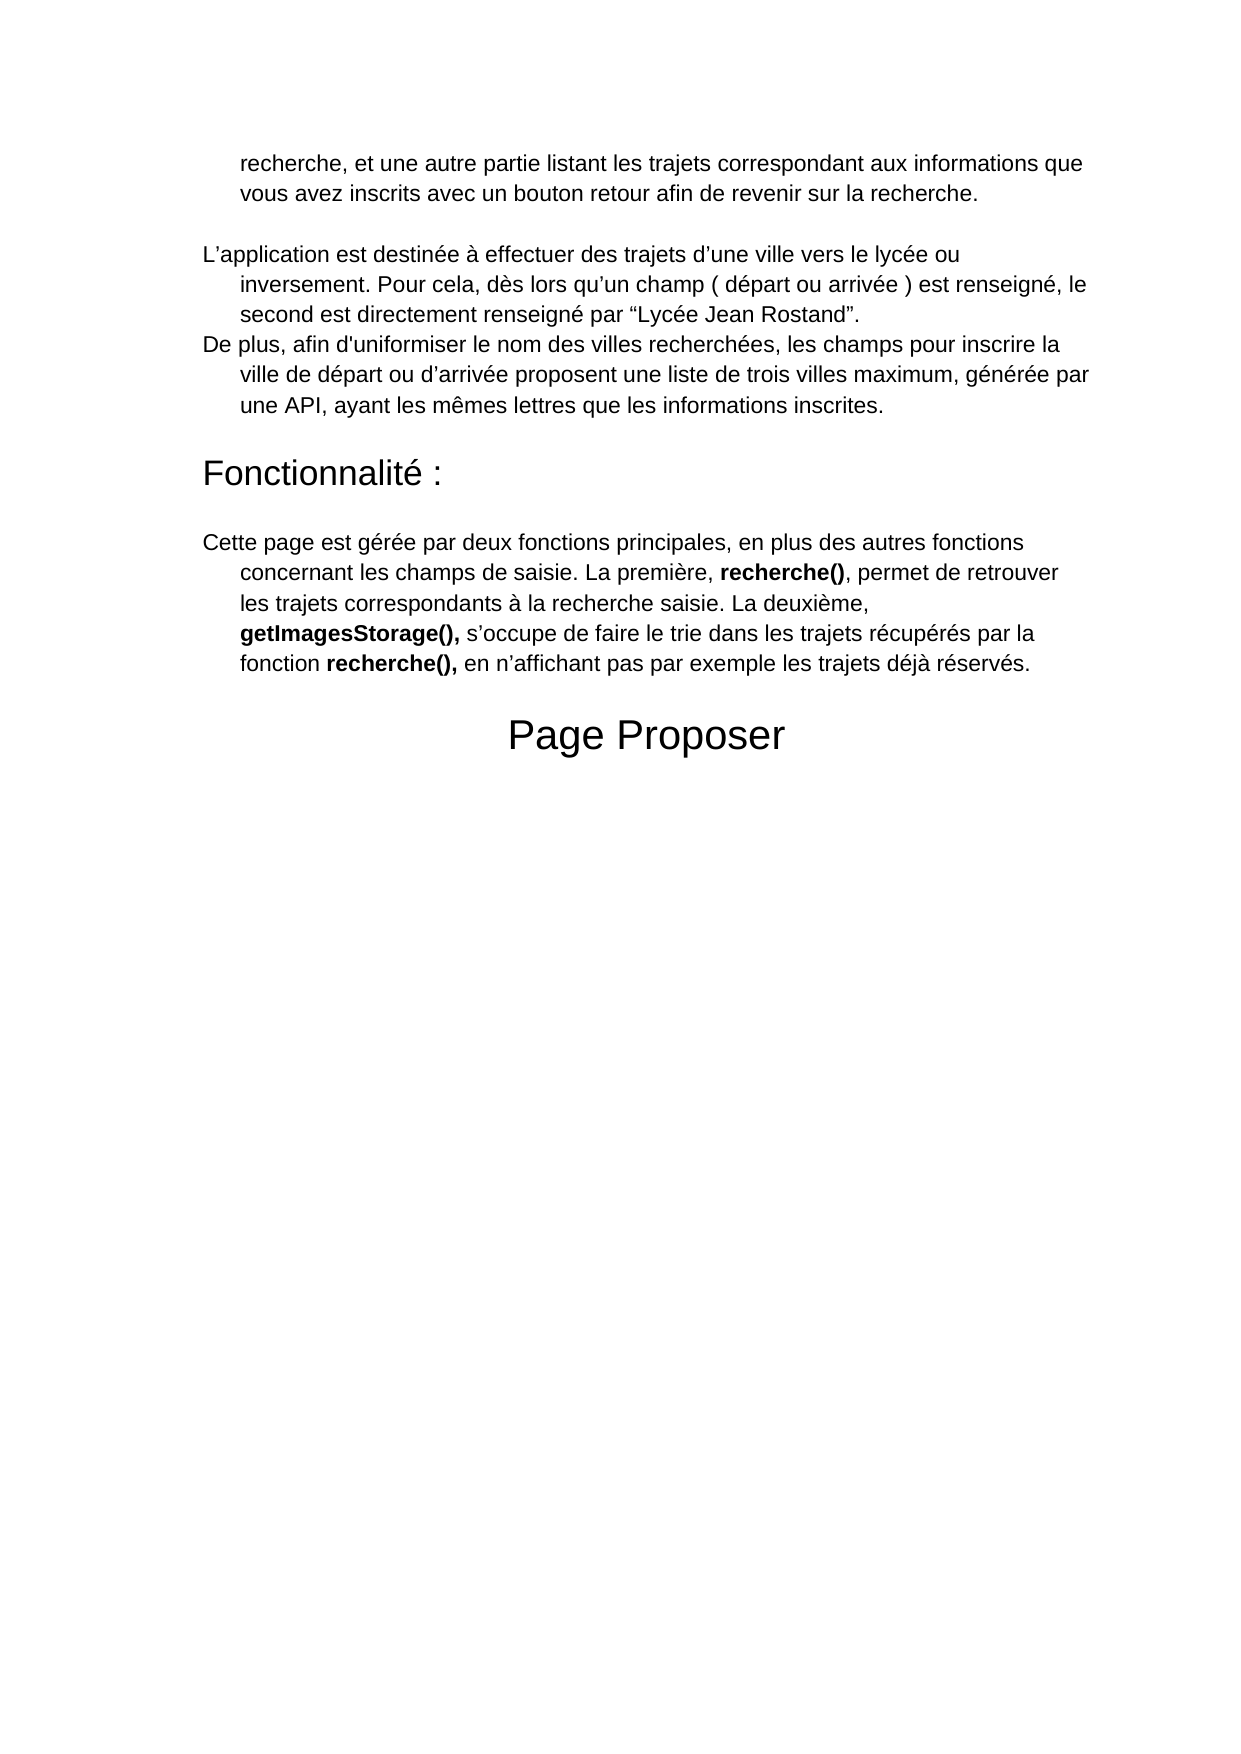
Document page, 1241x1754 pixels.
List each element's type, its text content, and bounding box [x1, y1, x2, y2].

text recherche, et une autre partie listant les trajets correspondant aux informations que vous avez inscrits avec un bouton retour afin de revenir sur la recherche. [202, 150, 1090, 207]
text L’application est destinée à effectuer des trajets d’une ville vers le lycée ou inversement. Pour cela, dès lors qu’un champ ( départ ou arrivée ) est renseigné, le second est directement renseigné par “Lycée Jean Rostand”. [202, 241, 1090, 327]
text Cette page est gérée par deux fonctions principales, en plus des autres fonctions concernant les champs de saisie. La première, recherche(), permet de retrouver les trajets correspondants à la recherche saisie. La deuxième, getImagesStorage(), s’occupe de faire le trie dans les trajets récupérés par la fonction recherche(), en n’affichant pas par exemple les trajets déjà réservés. [202, 529, 1090, 676]
text De plus, afin d'uniformiser le nom des villes recherchées, les champs pour inscrire la ville de départ ou d’arrivée proposent une liste de trois villes maximum, générée par une API, ayant les mêmes lettres que les informations inscrites. [202, 331, 1090, 418]
text Page Proposer [202, 710, 1090, 758]
text Fonctionnalité : [202, 452, 1090, 493]
